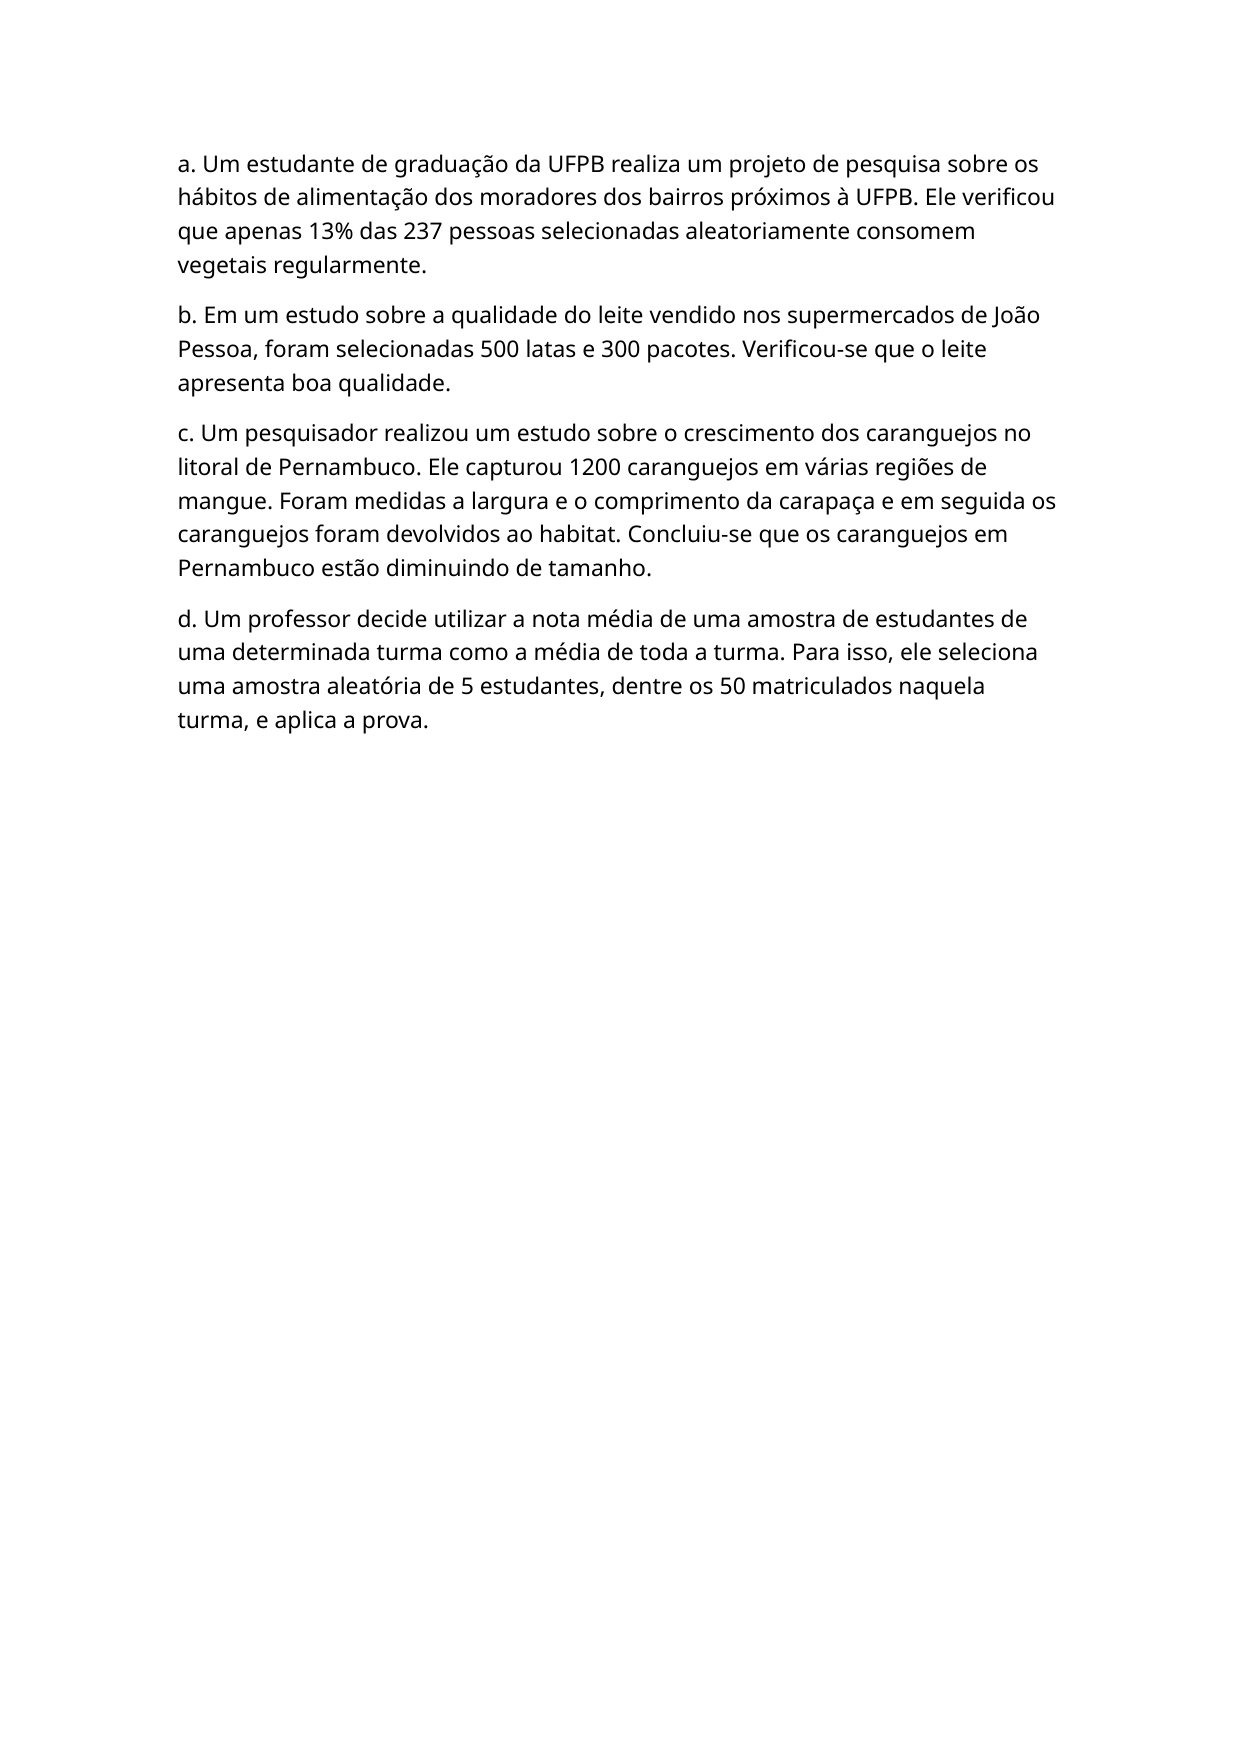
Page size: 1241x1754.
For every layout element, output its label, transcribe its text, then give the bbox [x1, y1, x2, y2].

text b. Em um estudo sobre a qualidade do leite vendido nos supermercados de João Pessoa, foram selecionadas 500 latas e 300 pacotes. Verificou-se que o leite apresenta boa qualidade. [177, 299, 1063, 398]
text c. Um pesquisador realizou um estudo sobre o crescimento dos caranguejos no litoral de Pernambuco. Ele capturou 1200 caranguejos em várias regiões de mangue. Foram medidas a largura e o comprimento da carapaça e em seguida os caranguejos foram devolvidos ao habitat. Concluiu-se que os caranguejos em Pernambuco estão diminuindo de tamanho. [177, 417, 1063, 583]
text a. Um estudante de graduação da UFPB realiza um projeto de pesquisa sobre os hábitos de alimentação dos moradores dos bairros próximos à UFPB. Ele verificou que apenas 13% das 237 pessoas selecionadas aleatoriamente consomem vegetais regularmente. [177, 148, 1063, 280]
text d. Um professor decide utilizar a nota média de uma amostra de estudantes de uma determinada turma como a média de toda a turma. Para isso, ele seleciona uma amostra aleatória de 5 estudantes, dentre os 50 matriculados naquela turma, e aplica a prova. [177, 603, 1063, 735]
